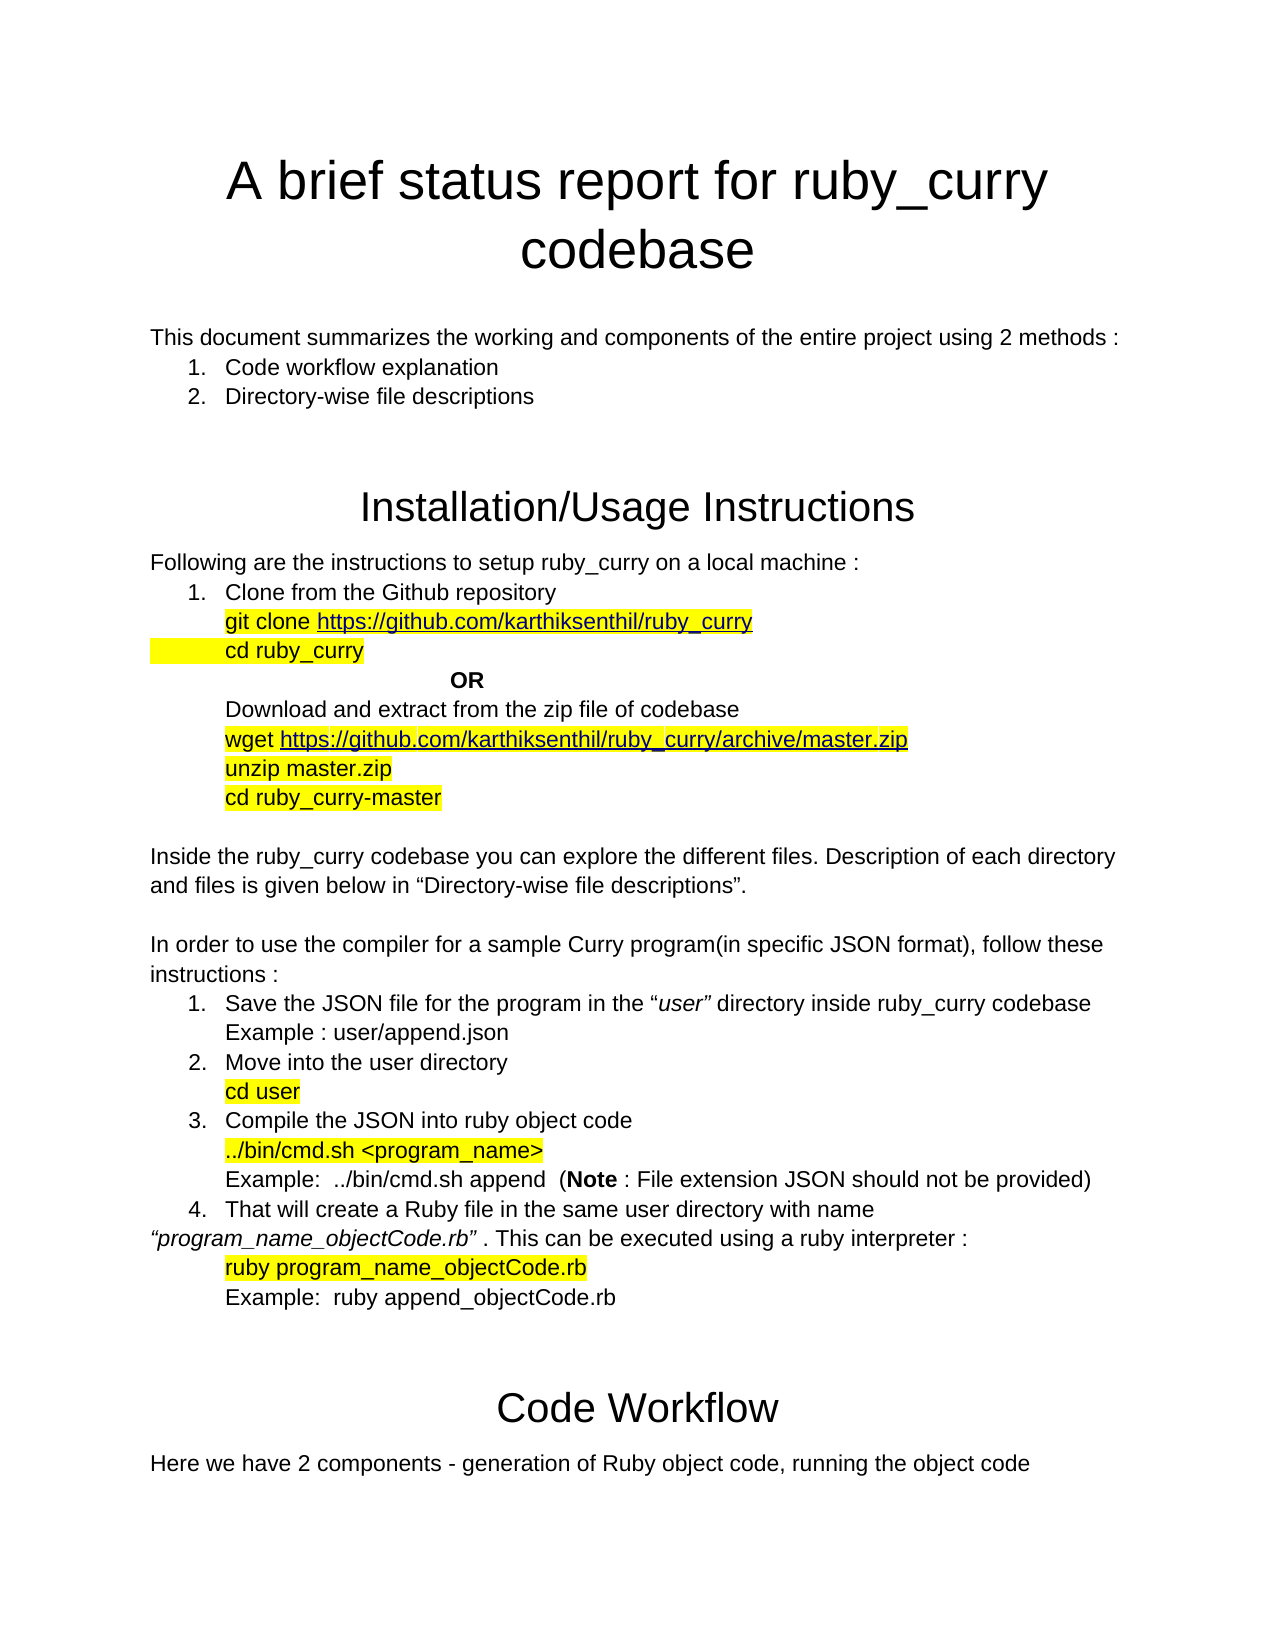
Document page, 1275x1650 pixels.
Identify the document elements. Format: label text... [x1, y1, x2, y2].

subtitle Installation/Usage Instructions [150, 484, 1125, 531]
text 2. Move into the user directory [150, 1049, 1125, 1075]
text Example: ruby append_objectCode.rb [150, 1284, 1125, 1310]
text git clone https://github.com/karthiksenthil/ruby_curry [150, 609, 1125, 634]
list Save the JSON file for the program in the “user” directory inside ruby_curry codebase [187, 991, 1125, 1016]
text 4. That will create a Ruby file in the same user directory with name “program_name_objectCode.rb” . This can be executed using a ruby interpreter : [150, 1196, 1125, 1251]
text ../bin/cmd.sh <program_name> [150, 1137, 1125, 1163]
text cd ruby_curry [150, 638, 1125, 664]
text Here we have 2 components - generation of Ruby object code, running the object code [150, 1451, 1125, 1476]
list Code workflow explanation [187, 354, 1125, 380]
list Directory-wise file descriptions [187, 383, 1125, 409]
text This document summarizes the working and components of the entire project using 2 methods : [150, 325, 1125, 350]
text Following are the instructions to setup ruby_curry on a local machine : [150, 550, 1125, 576]
text Inside the ruby_curry codebase you can explore the different files. Description of each directory and files is given below in “Directory-wise file descriptions”. [150, 844, 1125, 899]
text unzip master.zip [150, 756, 1125, 781]
text cd user [150, 1079, 1125, 1104]
text cd ruby_curry-master [150, 785, 1125, 811]
text ruby program_name_objectCode.rb [150, 1255, 1125, 1281]
text Download and extract from the zip file of codebase [150, 697, 1125, 722]
text wget https://github.com/karthiksenthil/ruby_curry/archive/master.zip [150, 726, 1125, 752]
list Clone from the Github repository [187, 579, 1125, 605]
text 3. Compile the JSON into ruby object code [150, 1108, 1125, 1134]
text In order to use the compiler for a sample Curry program(in specific JSON format), follow these instructions : [150, 932, 1125, 987]
subtitle Code Workflow [150, 1385, 1125, 1431]
text OR [150, 667, 1125, 693]
title A brief status report for ruby_curry codebase [150, 150, 1125, 280]
text Example: ../bin/cmd.sh append (Note : File extension JSON should not be provided) [150, 1167, 1125, 1192]
text Example : user/append.json [150, 1020, 1125, 1046]
